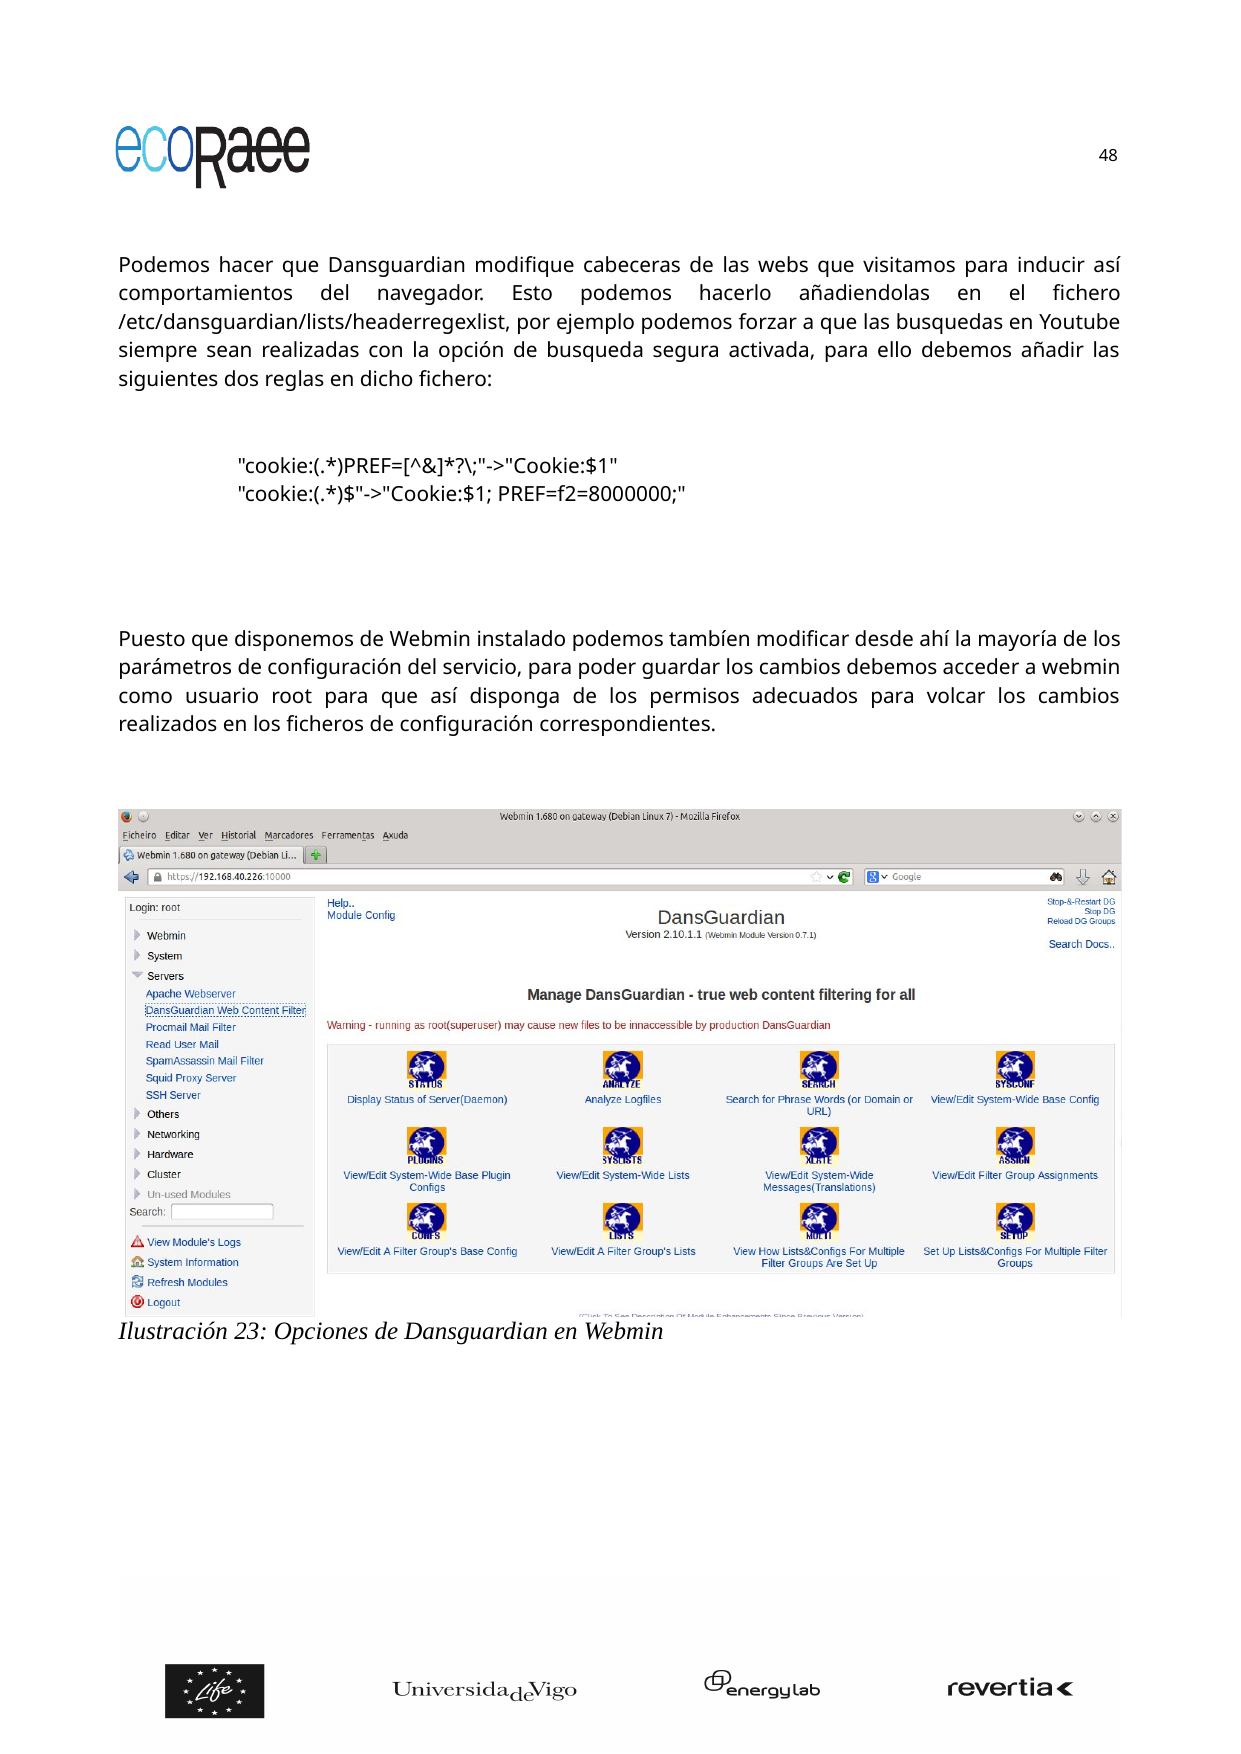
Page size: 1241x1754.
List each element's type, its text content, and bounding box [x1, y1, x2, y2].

picture [117, 1574, 1122, 1754]
text "cookie:(.*)$"->"Cookie:$1; PREF=f2=8000000;" [237, 479, 1122, 508]
text "cookie:(.*)PREF=[^&]*?\;"->"Cookie:$1" [237, 451, 1122, 479]
text Podemos hacer que Dansguardian modifique cabeceras de las webs que visitamos para inducir así comportamientos del navegador. Esto podemos hacerlo añadiendolas en el fichero /etc/dansguardian/lists/headerregexlist, por ejemplo podemos forzar a que las busquedas en Youtube siempre sean realizadas con la opción de busqueda segura activada, para ello debemos añadir las siguientes dos reglas en dicho fichero: [118, 250, 1122, 392]
picture [118, 809, 1122, 1317]
text Puesto que disponemos de Webmin instalado podemos tambíen modificar desde ahí la mayoría de los parámetros de configuración del servicio, para poder guardar los cambios debemos acceder a webmin como usuario root para que así disponga de los permisos adecuados para volcar los cambios realizados en los ficheros de configuración correspondientes. [118, 624, 1122, 738]
text Ilustración 23: Opciones de Dansguardian en Webmin [118, 1317, 1122, 1345]
picture [114, 124, 311, 190]
